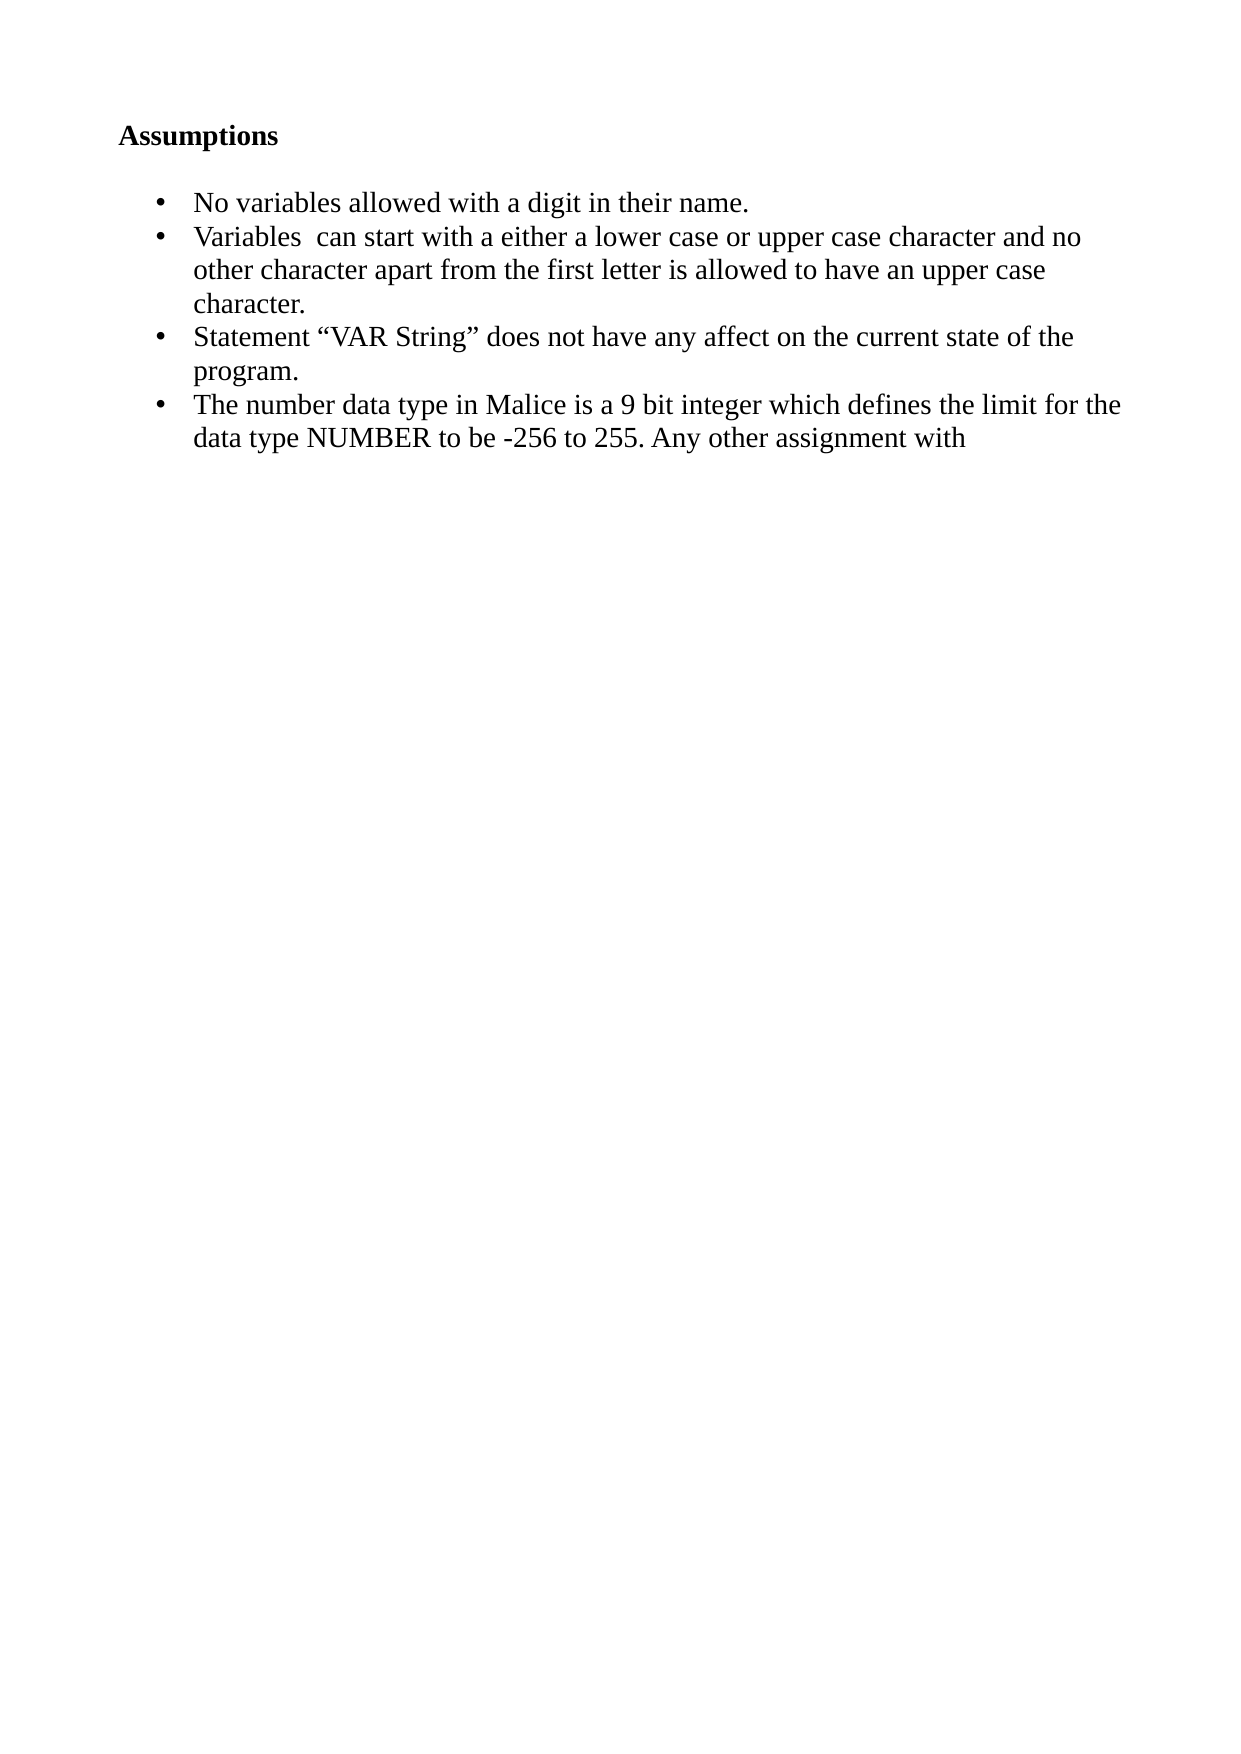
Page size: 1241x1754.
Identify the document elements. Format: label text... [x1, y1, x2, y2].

list The number data type in Malice is a 9 bit integer which defines the limit for the data type NUMBER to be -256 to 255. Any other assignment with [156, 387, 1122, 454]
list Variables can start with a either a lower case or upper case character and no other character apart from the first letter is allowed to have an upper case character. [156, 219, 1122, 319]
list Statement “VAR String” does not have any affect on the current state of the program. [156, 319, 1122, 387]
text Assumptions [118, 118, 1122, 152]
list No variables allowed with a digit in their name. [156, 185, 1122, 219]
